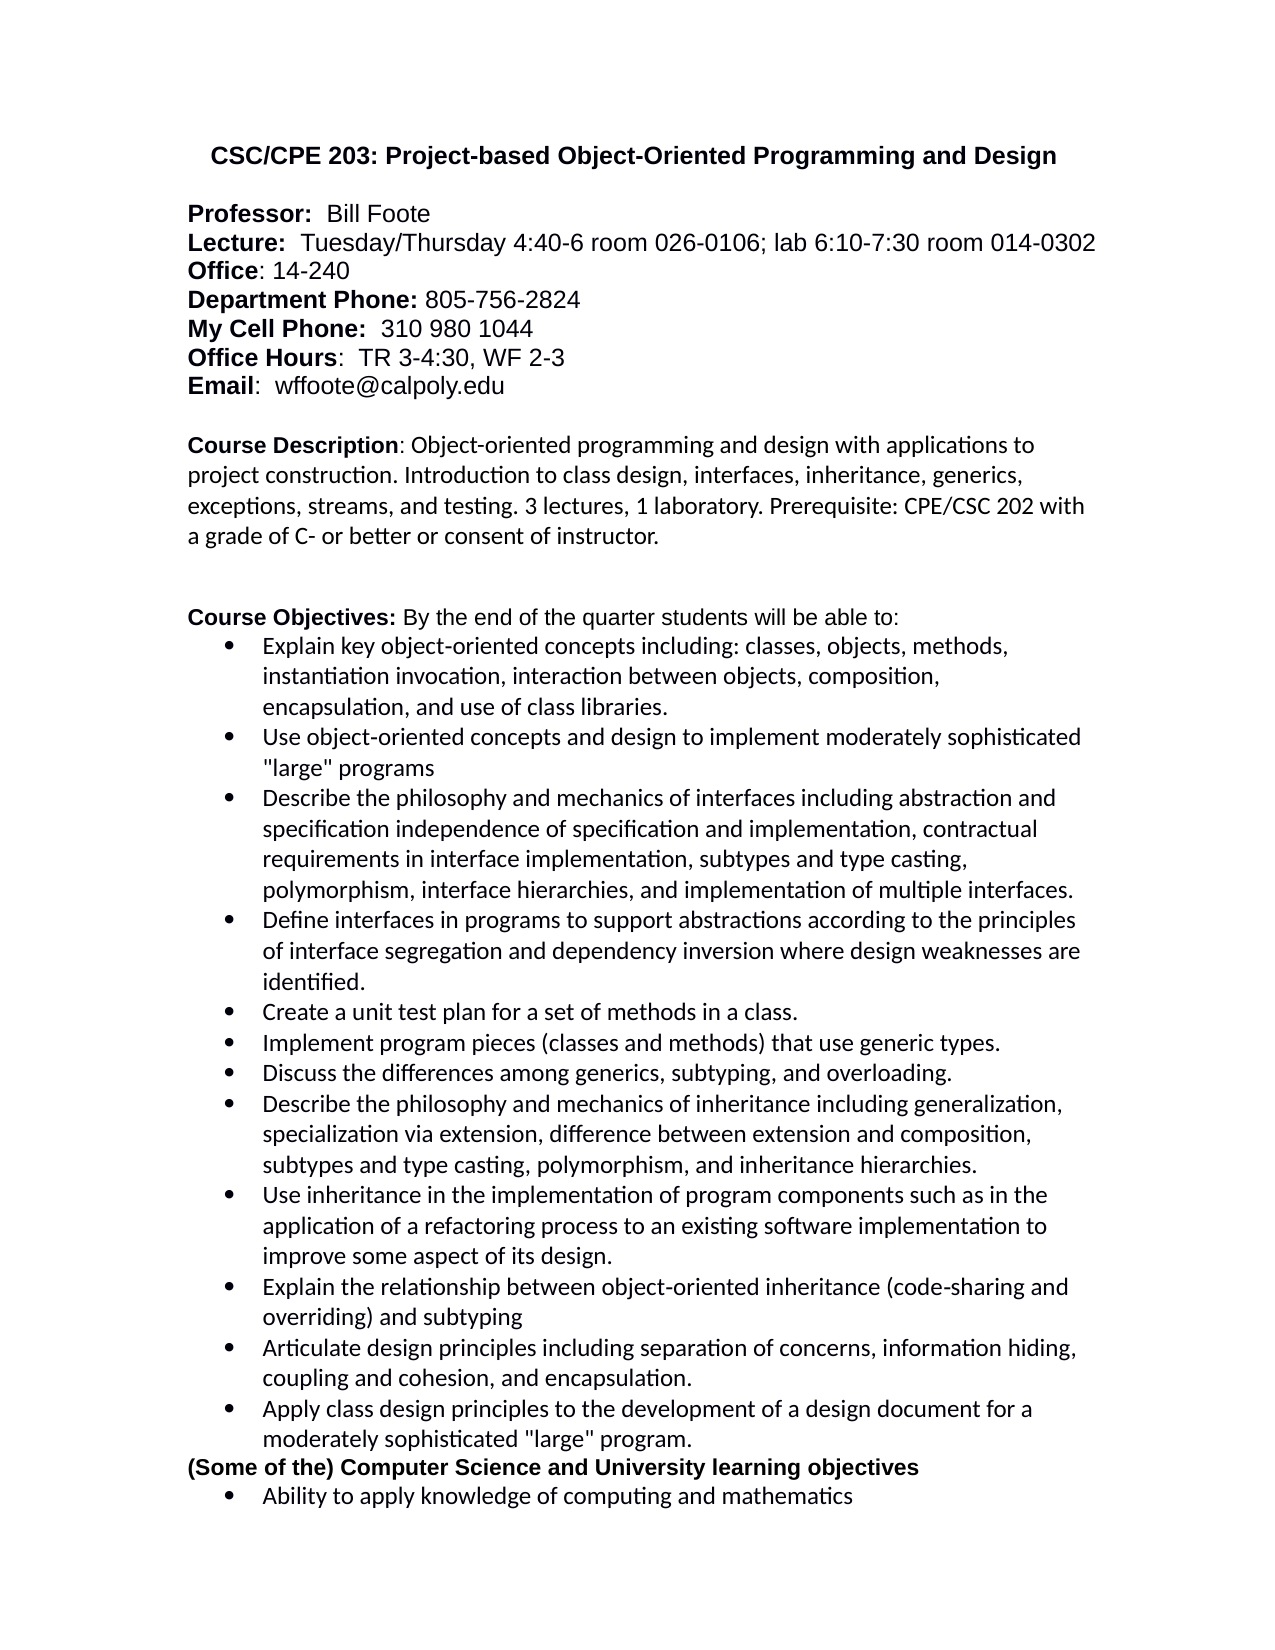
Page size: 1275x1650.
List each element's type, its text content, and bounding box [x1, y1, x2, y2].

list Explain the relationship between object‐oriented inheritance (code‐sharing and overriding) and subtyping [225, 1271, 1087, 1332]
list Ability to apply knowledge of computing and mathematics [225, 1480, 1087, 1511]
text Lecture: Tuesday/Thursday 4:40-6 room 026-0106; lab 6:10-7:30 room 014-0302 [187, 227, 1162, 256]
list Describe the philosophy and mechanics of inheritance including generalization, specialization via extension, difference between extension and composition, subtypes and type casting, polymorphism, and inheritance hierarchies. [225, 1088, 1087, 1179]
list Use inheritance in the implementation of program components such as in the application of a refactoring process to an existing software implementation to improve some aspect of its design. [225, 1179, 1087, 1271]
text Department Phone: 805-756-2824 [187, 285, 1162, 314]
list Articulate design principles including separation of concerns, information hiding, coupling and cohesion, and encapsulation. [225, 1332, 1087, 1393]
list Describe the philosophy and mechanics of interfaces including abstraction and specification independence of specification and implementation, contractual requirements in interface implementation, subtypes and type casting, polymorphism, interface hierarchies, and implementation of multiple interfaces. [225, 783, 1087, 905]
list Use object‐oriented concepts and design to implement moderately sophisticated "large" programs [225, 722, 1087, 783]
text My Cell Phone: 310 980 1044 [187, 314, 1162, 342]
text Office Hours: TR 3-4:30, WF 2-3 [187, 342, 1162, 371]
list Create a unit test plan for a set of methods in a class. [225, 996, 1087, 1027]
text Professor: Bill Foote [187, 199, 1162, 227]
list Apply class design principles to the development of a design document for a moderately sophisticated "large" program. [225, 1393, 1087, 1454]
list Discuss the differences among generics, subtyping, and overloading. [225, 1057, 1087, 1088]
subtitle Course Objectives: By the end of the quarter students will be able to: [187, 604, 1087, 630]
text (Some of the) Computer Science and University learning objectives [187, 1454, 1087, 1480]
text CSC/CPE 203: Project-based Object-Oriented Programming and Design [187, 141, 1087, 170]
list Implement program pieces (classes and methods) that use generic types. [225, 1027, 1087, 1057]
list Define interfaces in programs to support abstractions according to the principles of interface segregation and dependency inversion where design weaknesses are identified. [225, 905, 1087, 996]
text Course Description: Object-oriented programming and design with applications to project construction. Introduction to class design, interfaces, inheritance, generics, exceptions, streams, and testing. 3 lectures, 1 laboratory. Prerequisite: CPE/CSC 202 with a grade of C- or better or consent of instructor. [187, 429, 1087, 551]
text Office: 14-240 [187, 256, 1162, 285]
text Email: wffoote@calpoly.edu [187, 371, 1162, 400]
list Explain key object‐oriented concepts including: classes, objects, methods, instantiation invocation, interaction between objects, composition, encapsulation, and use of class libraries. [225, 630, 1087, 722]
